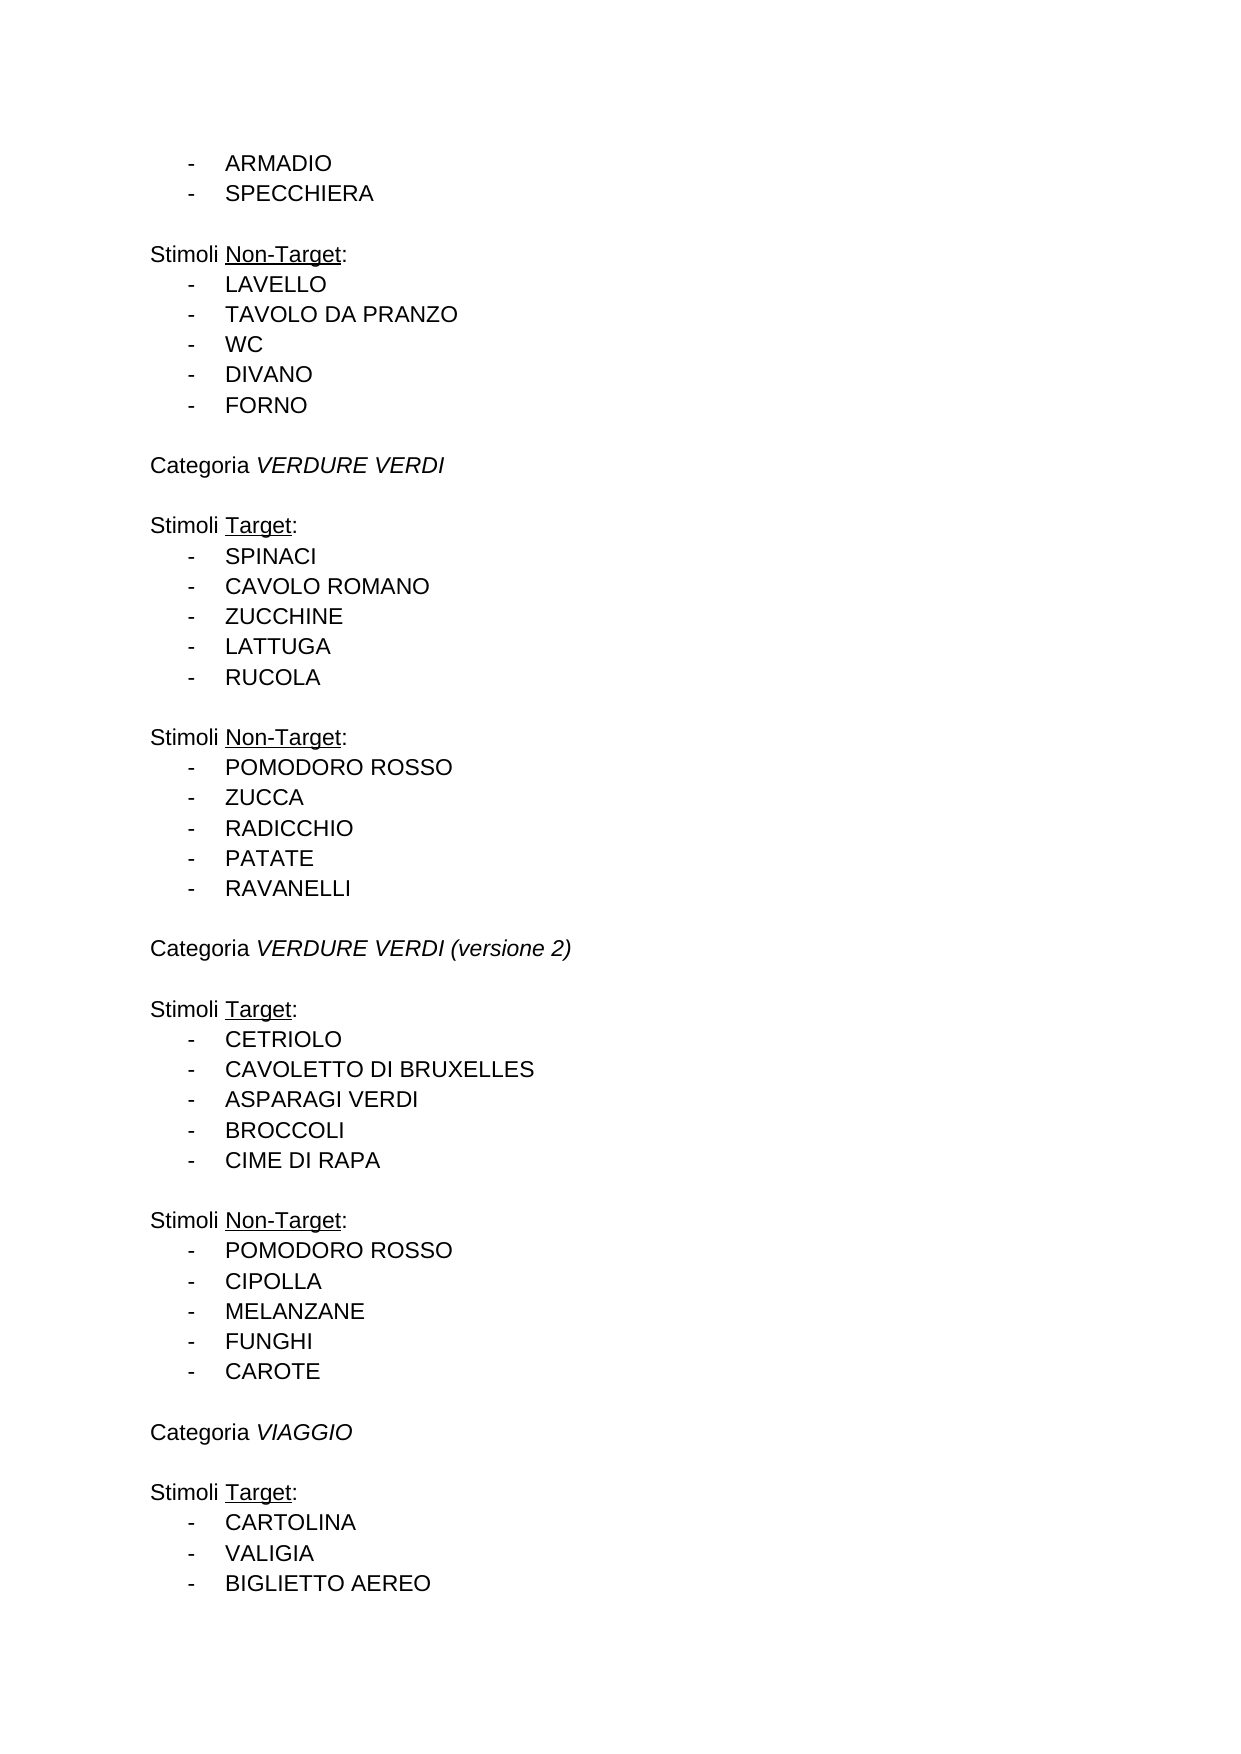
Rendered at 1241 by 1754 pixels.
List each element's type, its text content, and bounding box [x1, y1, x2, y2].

list SPINACI [187, 543, 1090, 569]
list FUNGHI [187, 1328, 1090, 1354]
list VALIGIA [187, 1539, 1090, 1566]
list CAVOLETTO DI BRUXELLES [187, 1056, 1090, 1083]
list CIPOLLA [187, 1268, 1090, 1294]
list CAVOLO ROMANO [187, 573, 1090, 599]
text Categoria VIAGGIO [150, 1419, 1090, 1445]
list CARTOLINA [187, 1509, 1090, 1536]
text Stimoli Non-Target: [150, 1207, 1090, 1234]
list WC [187, 331, 1090, 358]
list RUCOLA [187, 663, 1090, 690]
text Categoria VERDURE VERDI [150, 452, 1090, 478]
list PATATE [187, 845, 1090, 871]
list MELANZANE [187, 1298, 1090, 1324]
list DIVANO [187, 361, 1090, 388]
list CETRIOLO [187, 1026, 1090, 1052]
list POMODORO ROSSO [187, 1237, 1090, 1264]
list BIGLIETTO AEREO [187, 1570, 1090, 1596]
list ZUCCHINE [187, 603, 1090, 629]
text Stimoli Target: [150, 996, 1090, 1022]
list ZUCCA [187, 784, 1090, 811]
list LAVELLO [187, 271, 1090, 297]
list LATTUGA [187, 633, 1090, 660]
list TAVOLO DA PRANZO [187, 301, 1090, 327]
list FORNO [187, 392, 1090, 418]
text Stimoli Target: [150, 512, 1090, 539]
list BROCCOLI [187, 1117, 1090, 1143]
list CAROTE [187, 1358, 1090, 1385]
text Stimoli Non-Target: [150, 241, 1090, 267]
text Categoria VERDURE VERDI (versione 2) [150, 935, 1090, 962]
list CIME DI RAPA [187, 1147, 1090, 1173]
text Stimoli Target: [150, 1479, 1090, 1506]
list RAVANELLI [187, 875, 1090, 901]
list ASPARAGI VERDI [187, 1086, 1090, 1113]
list ARMADIO [187, 150, 1090, 176]
list SPECCHIERA [187, 180, 1090, 207]
list POMODORO ROSSO [187, 754, 1090, 781]
text Stimoli Non-Target: [150, 724, 1090, 750]
list RADICCHIO [187, 814, 1090, 841]
